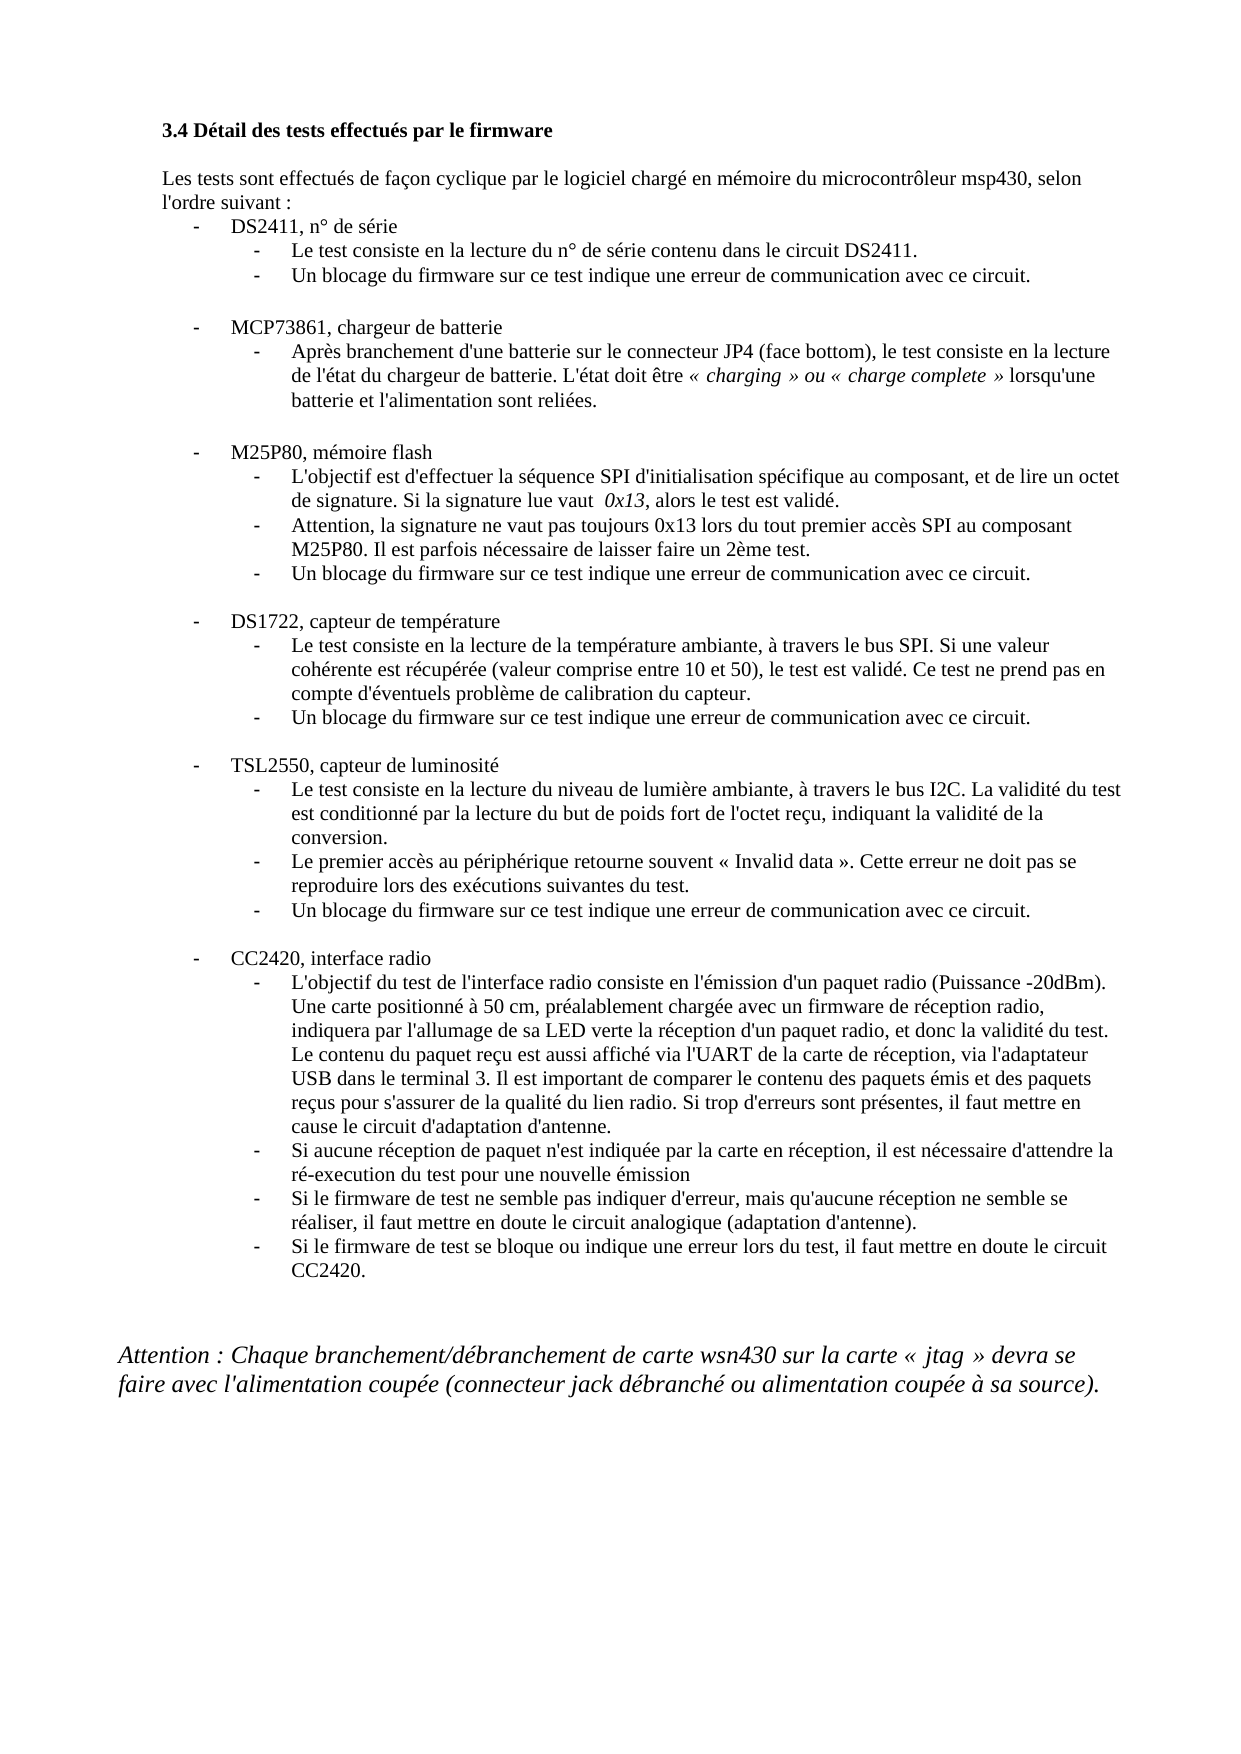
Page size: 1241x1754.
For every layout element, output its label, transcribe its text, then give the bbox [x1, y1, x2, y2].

list Si aucune réception de paquet n'est indiquée par la carte en réception, il est nécessaire d'attendre la ré-execution du test pour une nouvelle émission [254, 1138, 1122, 1186]
list Attention, la signature ne vaut pas toujours 0x13 lors du tout premier accès SPI au composant M25P80. Il est parfois nécessaire de laisser faire un 2ème test. [254, 512, 1122, 561]
list DS2411, n° de série [193, 214, 1122, 238]
list Si le firmware de test se bloque ou indique une erreur lors du test, il faut mettre en doute le circuit CC2420. [254, 1234, 1122, 1282]
list L'objectif est d'effectuer la séquence SPI d'initialisation spécifique au composant, et de lire un octet de signature. Si la signature lue vaut 0x13, alors le test est validé. [254, 464, 1122, 512]
text 3.4 Détail des tests effectués par le firmware [162, 118, 1122, 142]
list Un blocage du firmware sur ce test indique une erreur de communication avec ce circuit. [254, 262, 1122, 287]
list TSL2550, capteur de luminosité [193, 753, 1122, 777]
list CC2420, interface radio [193, 946, 1122, 970]
list Un blocage du firmware sur ce test indique une erreur de communication avec ce circuit. [254, 561, 1122, 585]
list L'objectif du test de l'interface radio consiste en l'émission d'un paquet radio (Puissance -20dBm). Une carte positionné à 50 cm, préalablement chargée avec un firmware de réception radio, indiquera par l'allumage de sa LED verte la réception d'un paquet radio, et donc la validité du test. Le contenu du paquet reçu est aussi affiché via l'UART de la carte de réception, via l'adaptateur USB dans le terminal 3. Il est important de comparer le contenu des paquets émis et des paquets reçus pour s'assurer de la qualité du lien radio. Si trop d'erreurs sont présentes, il faut mettre en cause le circuit d'adaptation d'antenne. [254, 970, 1122, 1138]
list Un blocage du firmware sur ce test indique une erreur de communication avec ce circuit. [254, 897, 1122, 922]
list Le test consiste en la lecture du niveau de lumière ambiante, à travers le bus I2C. La validité du test est conditionné par la lecture du but de poids fort de l'octet reçu, indiquant la validité de la conversion. [254, 777, 1122, 849]
text Les tests sont effectués de façon cyclique par le logiciel chargé en mémoire du microcontrôleur msp430, selon l'ordre suivant : [162, 166, 1122, 214]
list Après branchement d'une batterie sur le connecteur JP4 (face bottom), le test consiste en la lecture de l'état du chargeur de batterie. L'état doit être « charging » ou « charge complete » lorsqu'une batterie et l'alimentation sont reliées. [254, 339, 1122, 412]
list Si le firmware de test ne semble pas indiquer d'erreur, mais qu'aucune réception ne semble se réaliser, il faut mettre en doute le circuit analogique (adaptation d'antenne). [254, 1186, 1122, 1234]
list Le premier accès au périphérique retourne souvent « Invalid data ». Cette erreur ne doit pas se reproduire lors des exécutions suivantes du test. [254, 849, 1122, 897]
list DS1722, capteur de température [193, 609, 1122, 633]
list MCP73861, chargeur de batterie [193, 315, 1122, 339]
list Le test consiste en la lecture de la température ambiante, à travers le bus SPI. Si une valeur cohérente est récupérée (valeur comprise entre 10 et 50), le test est validé. Ce test ne prend pas en compte d'éventuels problème de calibration du capteur. [254, 633, 1122, 705]
list Le test consiste en la lecture du n° de série contenu dans le circuit DS2411. [254, 238, 1122, 262]
list Un blocage du firmware sur ce test indique une erreur de communication avec ce circuit. [254, 705, 1122, 729]
list M25P80, mémoire flash [193, 440, 1122, 464]
text Attention : Chaque branchement/débranchement de carte wsn430 sur la carte « jtag » devra se faire avec l'alimentation coupée (connecteur jack débranché ou alimentation coupée à sa source). [118, 1340, 1122, 1397]
